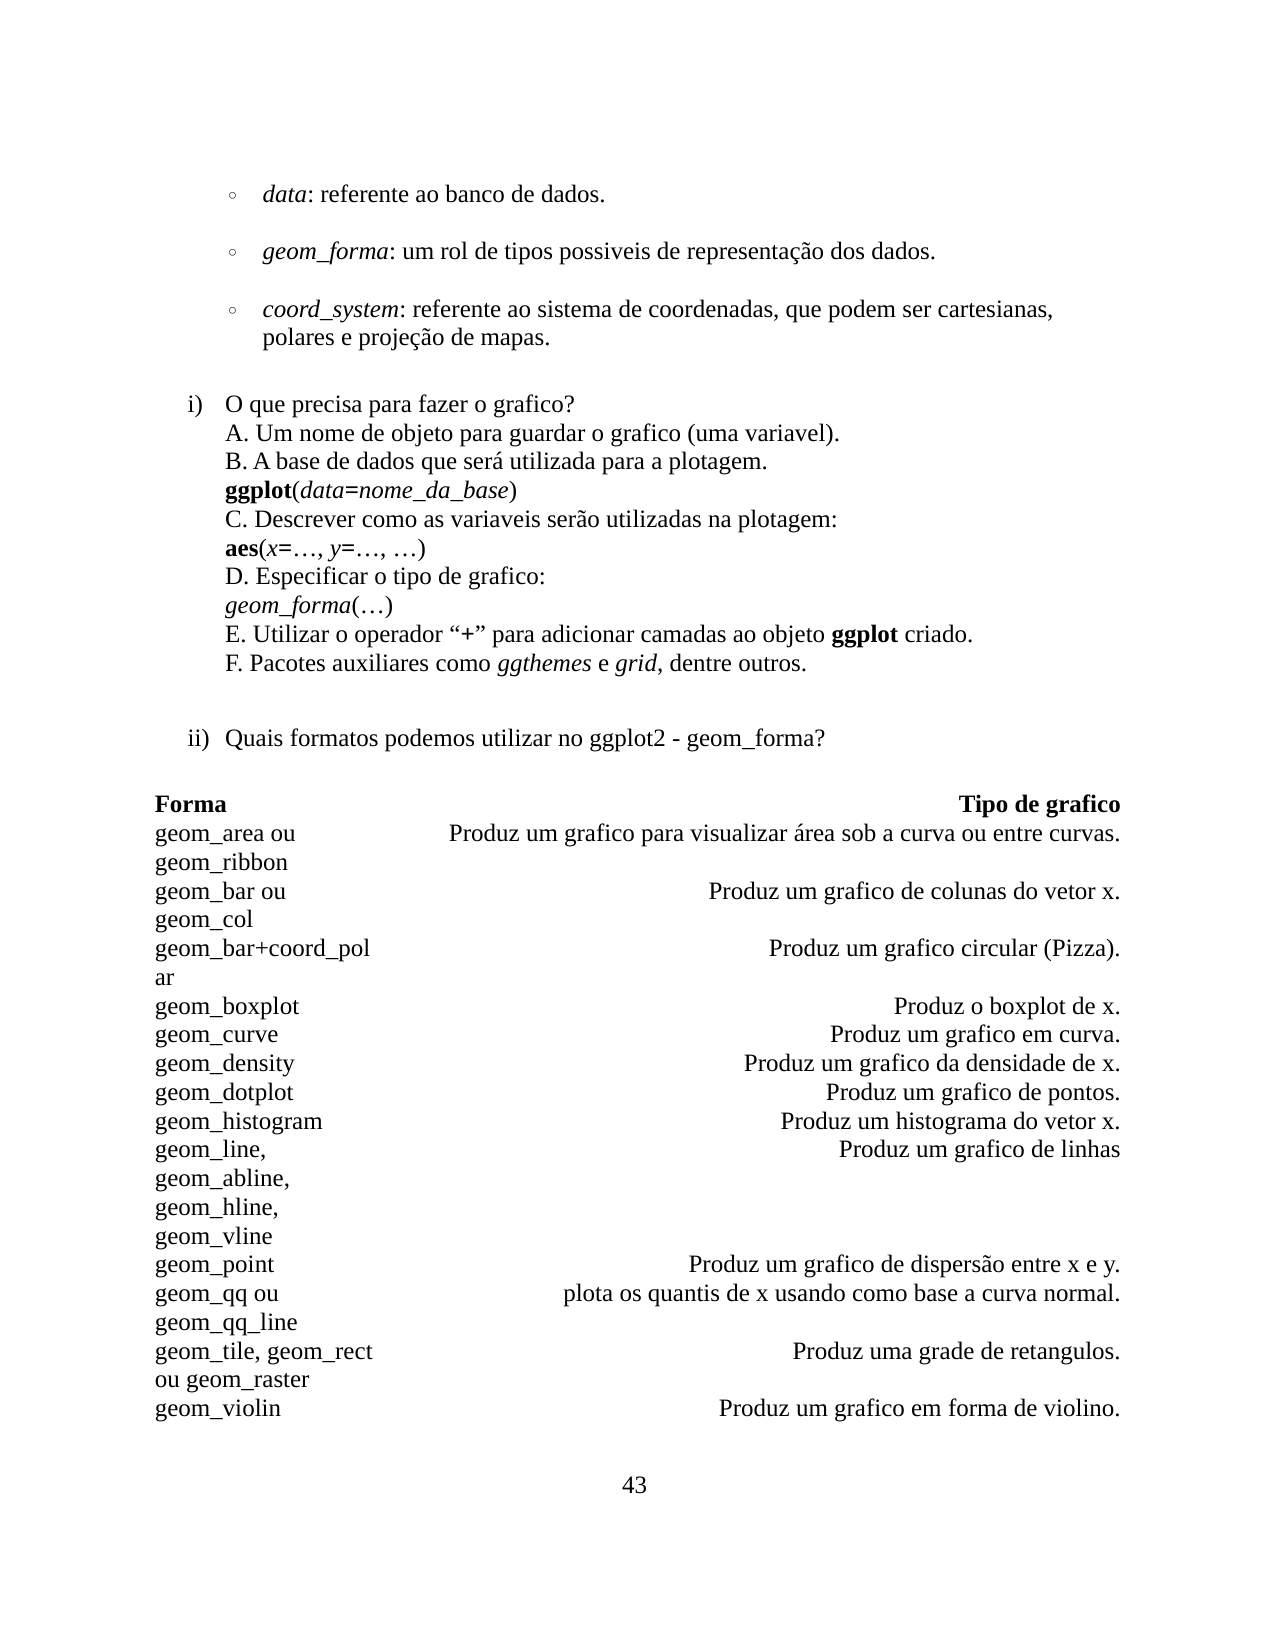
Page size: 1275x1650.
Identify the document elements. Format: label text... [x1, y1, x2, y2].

table_cell geom_dotplot [150, 1077, 382, 1106]
table_cell geom_boxplot [150, 991, 382, 1019]
table_cell Produz um grafico para visualizar área sob a curva ou entre curvas. [382, 818, 1125, 876]
table_header Tipo de grafico [382, 790, 1125, 818]
table_cell Produz o boxplot de x. [382, 991, 1125, 1019]
list geom_forma: um rol de tipos possiveis de representação dos dados. [225, 236, 1125, 294]
table_cell geom_qq ou geom_qq_line [150, 1278, 382, 1336]
table_cell Produz uma grade de retangulos. [382, 1336, 1125, 1393]
table_cell geom_point [150, 1250, 382, 1278]
table_cell geom_bar+coord_polar [150, 933, 382, 991]
table_cell Produz um grafico da densidade de x. [382, 1048, 1125, 1077]
table_cell Produz um histograma do vetor x. [382, 1106, 1125, 1134]
table_cell Produz um grafico de colunas do vetor x. [382, 876, 1125, 933]
table_cell geom_tile, geom_rect ou geom_raster [150, 1336, 382, 1393]
table_cell Produz um grafico em curva. [382, 1020, 1125, 1048]
list [187, 150, 1125, 179]
table_cell Produz um grafico de dispersão entre x e y. [382, 1250, 1125, 1278]
table_cell geom_violin [150, 1393, 382, 1422]
table_cell Produz um grafico circular (Pizza). [382, 933, 1125, 991]
table_cell geom_area ou geom_ribbon [150, 818, 382, 876]
list data: referente ao banco de dados. [225, 179, 1125, 236]
table_cell Produz um grafico de pontos. [382, 1077, 1125, 1106]
table_header Forma [150, 790, 382, 818]
table_cell plota os quantis de x usando como base a curva normal. [382, 1278, 1125, 1336]
table_cell geom_density [150, 1048, 382, 1077]
table_cell geom_bar ou geom_col [150, 876, 382, 933]
table_cell Produz um grafico de linhas [382, 1135, 1125, 1249]
table_cell geom_curve [150, 1020, 382, 1048]
table_cell Produz um grafico em forma de violino. [382, 1393, 1125, 1422]
table_cell geom_line, geom_abline, geom_hline, geom_vline [150, 1135, 382, 1249]
list Quais formatos podemos utilizar no ggplot2 - geom_forma? [187, 723, 1125, 781]
list coord_system: referente ao sistema de coordenadas, que podem ser cartesianas, polares e projeção de mapas. [225, 294, 1125, 380]
table_cell geom_histogram [150, 1106, 382, 1134]
list O que precisa para fazer o grafico? A. Um nome de objeto para guardar o grafico (uma variavel). B. A base de dados que será utilizada para a plotagem. ggplot(data=nome_da_base) C. Descrever como as variaveis serão utilizadas na plotagem: aes(x=…, y=…, …) D. Especificar o tipo de grafico: geom_forma(…) E. Utilizar o operador “+” para adicionar camadas ao objeto ggplot criado. F. Pacotes auxiliares como ggthemes e grid, dentre outros. [187, 389, 1125, 705]
